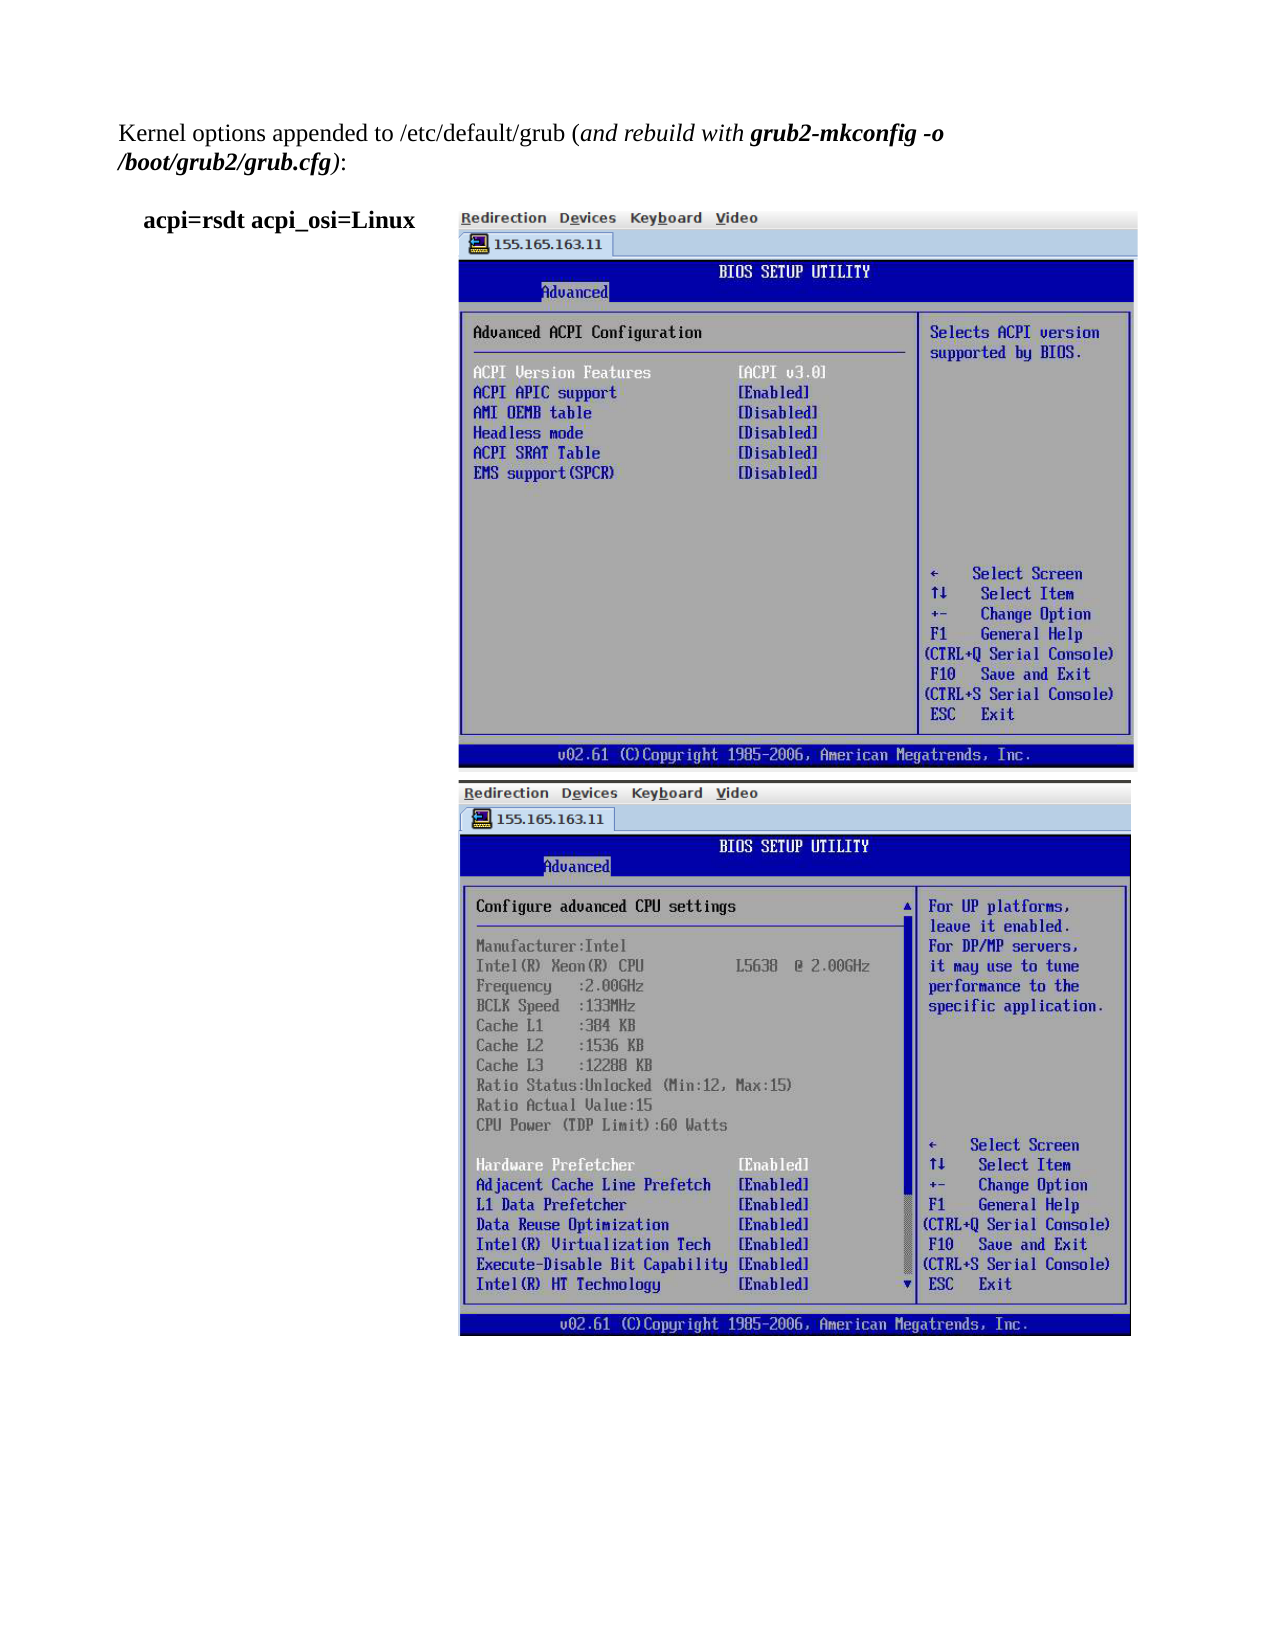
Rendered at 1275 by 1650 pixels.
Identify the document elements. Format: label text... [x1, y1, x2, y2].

picture [458, 780, 1131, 1336]
picture [458, 211, 1138, 772]
text Kernel options appended to /etc/default/grub (and rebuild with grub2-mkconfig -o /boot/grub2/grub.cfg): [118, 118, 1157, 176]
text acpi=rsdt acpi_osi=Linux [118, 205, 1157, 234]
